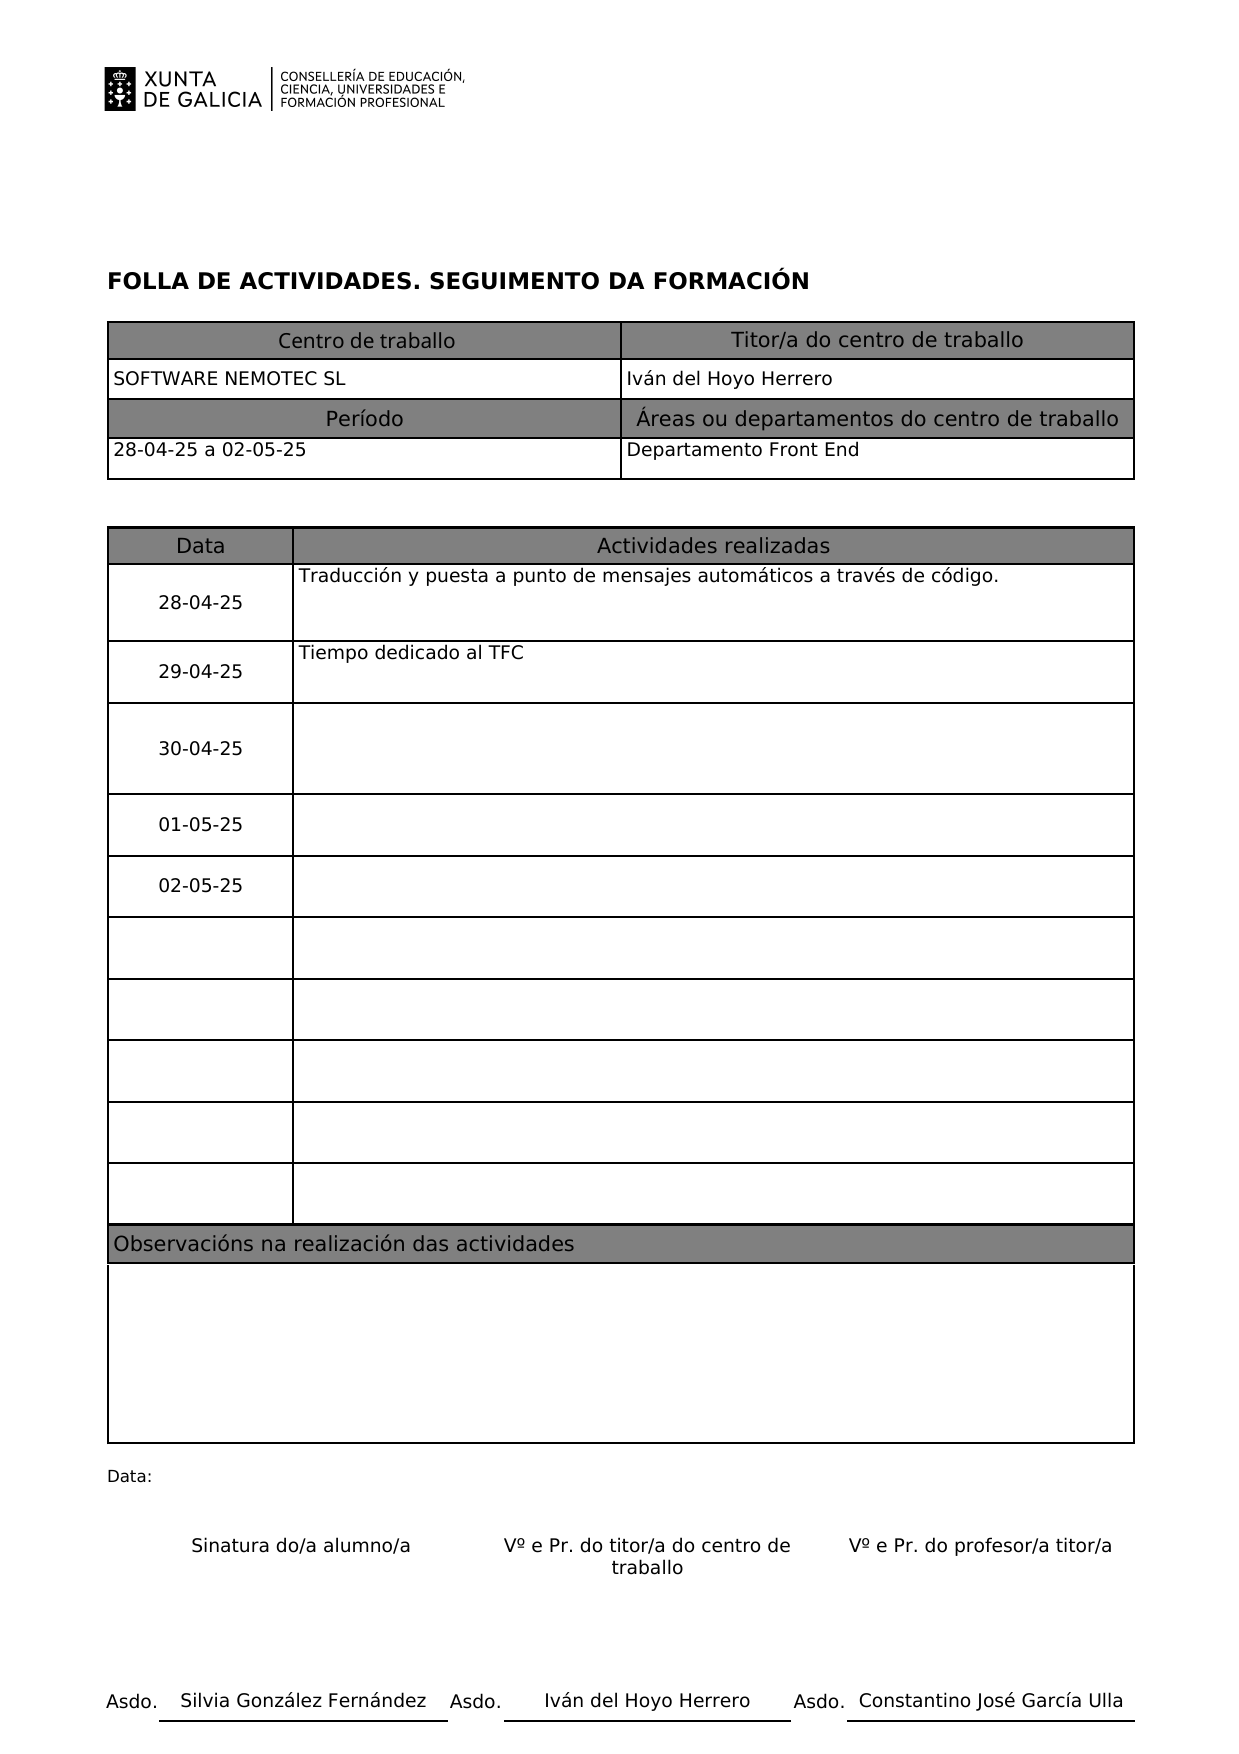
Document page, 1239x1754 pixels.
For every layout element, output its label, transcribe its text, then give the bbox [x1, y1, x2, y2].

table_cell 02-05-25 [109, 857, 292, 916]
table_header [485, 0, 503, 41]
table_cell [294, 918, 1133, 978]
table_cell [107, 41, 157, 67]
table_header [791, 0, 809, 41]
table_cell [809, 1467, 823, 1496]
table_cell [823, 1496, 847, 1526]
table_cell [167, 155, 292, 241]
table_cell [466, 155, 485, 241]
table_cell [448, 1589, 466, 1682]
table_cell [620, 41, 791, 67]
table_cell [167, 1566, 292, 1588]
table_cell [448, 241, 466, 268]
table_cell [1138, 1265, 1239, 1444]
table_cell [159, 241, 167, 268]
table_cell [823, 155, 847, 241]
table_cell [1138, 155, 1239, 241]
table_cell [0, 360, 104, 400]
table_cell [448, 1496, 466, 1526]
table_cell [105, 68, 466, 154]
table_cell [466, 1589, 485, 1682]
table_cell [1138, 1164, 1239, 1226]
table_cell 01-05-25 [109, 795, 292, 855]
table_cell [294, 1164, 1133, 1223]
table_cell [1138, 1682, 1239, 1722]
table_cell [0, 980, 104, 1041]
table_cell [1138, 480, 1239, 526]
table_cell [0, 1041, 104, 1103]
table_cell Titor/a do centro de traballo [622, 323, 1133, 358]
table_header [167, 0, 292, 41]
table_cell [504, 241, 620, 268]
table_cell [485, 309, 503, 321]
table_cell [1102, 68, 1135, 154]
table_cell [294, 857, 1133, 916]
table_cell [0, 439, 104, 480]
table_header [292, 0, 445, 41]
table_cell [448, 1526, 466, 1566]
table_cell [809, 1589, 823, 1682]
table_cell [504, 1445, 620, 1467]
table_cell [620, 309, 791, 321]
table_cell [620, 480, 791, 526]
table_cell [0, 565, 104, 642]
table_cell [847, 1566, 1102, 1588]
table_cell [1102, 1445, 1135, 1467]
table_cell [159, 1496, 167, 1526]
table_cell [0, 1445, 104, 1467]
table_cell [0, 704, 104, 795]
table_cell [620, 68, 791, 154]
table_cell [0, 480, 104, 526]
table_cell [466, 1566, 485, 1588]
table_cell [1138, 1041, 1239, 1103]
table_cell [448, 480, 466, 526]
table_cell [0, 857, 104, 918]
table_cell [159, 309, 167, 321]
table_cell [485, 68, 503, 154]
table_cell [504, 1589, 620, 1682]
table_header [107, 0, 157, 41]
table_cell [1102, 1496, 1135, 1526]
table_cell [294, 704, 1133, 793]
table_cell [292, 480, 445, 526]
table_cell [504, 1467, 620, 1496]
table_cell [109, 918, 292, 978]
table_cell [448, 1566, 466, 1588]
table_cell 28-04-25 [109, 565, 292, 640]
table_cell Data [109, 529, 292, 563]
table_cell [0, 321, 104, 360]
table_cell Silvia González Fernández [159, 1682, 448, 1720]
table_cell [109, 1164, 292, 1223]
table_cell [0, 1526, 104, 1566]
table_cell [1138, 241, 1239, 268]
table_header [504, 0, 620, 41]
table_cell [0, 1467, 104, 1496]
table_cell [1102, 309, 1135, 321]
table_cell [1138, 857, 1239, 918]
table_cell [1102, 41, 1135, 67]
table_cell Asdo. [448, 1682, 503, 1722]
table_cell [0, 1682, 104, 1722]
table_cell [823, 41, 847, 67]
table_cell [466, 1445, 485, 1467]
table_cell [292, 1589, 445, 1682]
table_cell [1138, 1103, 1239, 1164]
table_cell [448, 1445, 466, 1467]
table_cell [107, 309, 157, 321]
table_cell Vº e Pr. do titor/a do centro de traballo [485, 1526, 809, 1588]
table_cell [1138, 918, 1239, 980]
table_cell [1138, 565, 1239, 642]
table_cell [1138, 980, 1239, 1041]
table_cell Asdo. [105, 1682, 159, 1722]
table_header [466, 0, 485, 41]
table_cell [823, 241, 847, 268]
table_cell [823, 1445, 847, 1467]
table_cell [504, 309, 620, 321]
table_cell [809, 1526, 823, 1566]
table_cell [847, 68, 1102, 154]
table_cell [0, 309, 104, 321]
table_cell [159, 1445, 167, 1467]
table_cell [107, 241, 157, 268]
table_cell [823, 1467, 847, 1496]
table_cell [466, 480, 485, 526]
table_cell [791, 1467, 809, 1496]
table_cell [1138, 360, 1239, 400]
table_cell [620, 1467, 791, 1496]
table_cell [485, 1445, 503, 1467]
table_cell [167, 309, 292, 321]
table_cell [847, 155, 1102, 241]
table_cell [847, 1496, 1102, 1526]
table_cell [0, 155, 104, 241]
table_cell [620, 1445, 791, 1467]
table_cell [466, 241, 485, 268]
table_cell [791, 41, 809, 67]
table_cell [159, 480, 167, 526]
table_cell [847, 480, 1102, 526]
table_cell Centro de traballo [109, 323, 620, 358]
table_cell [620, 241, 791, 268]
table_cell [159, 1566, 167, 1588]
table_cell [0, 1226, 104, 1264]
table_header [1138, 0, 1239, 41]
table_cell [847, 1467, 1102, 1496]
table_cell [0, 269, 104, 309]
table_cell [292, 309, 445, 321]
table_cell [504, 41, 620, 67]
table_cell [107, 1496, 157, 1526]
table_cell [109, 980, 292, 1039]
table_cell [809, 1445, 823, 1467]
table_cell [448, 309, 466, 321]
table_cell [504, 155, 620, 241]
table_cell [809, 241, 823, 268]
table_cell [159, 41, 167, 67]
table_cell [0, 1566, 104, 1588]
table_cell [791, 155, 809, 241]
table_cell [809, 155, 823, 241]
table_cell [292, 1445, 445, 1467]
table_cell [159, 155, 167, 241]
table_cell [791, 309, 809, 321]
table_cell Asdo. [791, 1682, 847, 1722]
table_cell [0, 1265, 104, 1444]
table_header [159, 0, 167, 41]
table_cell [292, 1467, 445, 1496]
table_cell [1138, 1526, 1239, 1566]
table_cell [466, 1526, 485, 1566]
table_cell [109, 1041, 292, 1101]
table_cell [1102, 1467, 1135, 1496]
table_cell [791, 1589, 809, 1682]
table_cell [1138, 526, 1239, 565]
table_cell [809, 68, 823, 154]
table_cell [485, 155, 503, 241]
table_cell [809, 309, 823, 321]
table_cell [109, 1103, 292, 1162]
table_cell [448, 41, 466, 67]
table_cell [1138, 269, 1239, 309]
table_cell [107, 480, 157, 526]
table_cell 28-04-25 a 02-05-25 [109, 439, 620, 478]
table_cell [1138, 321, 1239, 360]
table_cell [107, 1589, 157, 1682]
table_cell [0, 41, 104, 67]
table_cell [167, 241, 292, 268]
table_cell FOLLA DE ACTIVIDADES. SEGUIMENTO DA FORMACIÓN [107, 269, 1102, 309]
table_header [847, 0, 1102, 41]
table_cell [466, 1496, 485, 1526]
table_cell [1102, 1589, 1135, 1682]
table_cell [1138, 309, 1239, 321]
table_cell [1138, 68, 1239, 154]
table_cell [294, 1103, 1133, 1162]
table_cell 30-04-25 [109, 704, 292, 793]
table_cell [485, 1589, 503, 1682]
table_header [809, 0, 823, 41]
table_cell [167, 1467, 292, 1496]
table_cell Vº e Pr. do profesor/a titor/a [823, 1526, 1138, 1566]
table_cell [292, 1496, 445, 1526]
table_cell [294, 1041, 1133, 1101]
table_cell [504, 68, 620, 154]
table_cell [292, 241, 445, 268]
table_cell [809, 480, 823, 526]
table_cell [1138, 1589, 1239, 1682]
table_cell Iván del Hoyo Herrero [622, 360, 1133, 398]
table_cell [1102, 241, 1135, 268]
table_cell [107, 155, 157, 241]
table_cell [107, 1566, 157, 1588]
table_cell [823, 1566, 847, 1588]
table_cell [1102, 269, 1135, 309]
table_cell [847, 1445, 1102, 1467]
table_header [0, 0, 104, 41]
table_cell [1138, 1566, 1239, 1588]
table_cell [485, 1467, 503, 1496]
table_cell Tiempo dedicado al TFC [294, 642, 1133, 702]
table_cell [294, 795, 1133, 855]
table_cell Departamento Front End [622, 439, 1133, 478]
table_cell [466, 68, 485, 154]
table_cell [1138, 795, 1239, 857]
table_cell [0, 1589, 104, 1682]
table_cell Iván del Hoyo Herrero [504, 1682, 791, 1720]
table_cell Actividades realizadas [294, 529, 1133, 563]
table_cell [448, 155, 466, 241]
table_cell [809, 1496, 823, 1526]
table_cell [1138, 1445, 1239, 1467]
table_cell 29-04-25 [109, 642, 292, 702]
table_cell [0, 526, 104, 565]
table_cell [0, 795, 104, 857]
table_cell [485, 41, 503, 67]
table_header [620, 0, 791, 41]
table_cell [791, 241, 809, 268]
table_cell [1138, 642, 1239, 704]
table_cell [1102, 480, 1135, 526]
table_cell [1138, 439, 1239, 480]
table_cell Data: [107, 1467, 167, 1496]
table_cell [109, 1265, 1133, 1442]
picture [104, 67, 465, 111]
table_cell [167, 480, 292, 526]
table_cell [107, 1526, 157, 1566]
table_cell [466, 309, 485, 321]
table_cell [809, 1566, 823, 1588]
table_cell [847, 309, 1102, 321]
table_cell [1138, 400, 1239, 439]
table_cell [466, 41, 485, 67]
table_cell Período [109, 400, 620, 437]
table_cell [847, 1589, 1102, 1682]
table_cell [847, 241, 1102, 268]
table_cell [823, 309, 847, 321]
table_cell [0, 1103, 104, 1164]
table_cell [809, 41, 823, 67]
table_cell [448, 1467, 466, 1496]
table_cell [294, 980, 1133, 1039]
table_cell [620, 1496, 791, 1526]
table_cell [485, 1496, 503, 1526]
table_cell [167, 41, 292, 67]
table_cell [791, 1496, 809, 1526]
table_header [823, 0, 847, 41]
table_cell [1102, 1566, 1135, 1588]
table_cell [0, 1496, 104, 1526]
table_cell [292, 155, 445, 241]
table_cell [620, 155, 791, 241]
table_cell [167, 1589, 292, 1682]
table_cell [107, 1445, 157, 1467]
table_cell [159, 1589, 167, 1682]
table_cell SOFTWARE NEMOTEC SL [109, 360, 620, 398]
table_cell [791, 1445, 809, 1467]
table_cell [292, 1566, 445, 1588]
table_cell [485, 241, 503, 268]
table_cell [0, 1164, 104, 1226]
table_cell [1102, 155, 1135, 241]
table_cell [504, 1496, 620, 1526]
table_cell [1138, 1226, 1239, 1264]
table_cell [791, 480, 809, 526]
table_cell [823, 480, 847, 526]
table_header [448, 0, 466, 41]
table_cell [292, 41, 445, 67]
table_cell [823, 1589, 847, 1682]
table_cell [791, 68, 809, 154]
table_cell [0, 918, 104, 980]
table_cell [823, 68, 847, 154]
table_cell [0, 400, 104, 439]
table_cell [504, 480, 620, 526]
table_cell [167, 1496, 292, 1526]
table_cell Observacións na realización das actividades [109, 1226, 1133, 1262]
table_cell [1138, 704, 1239, 795]
table_cell [167, 1445, 292, 1467]
table_cell [1138, 1467, 1239, 1496]
table_cell Constantino José García Ulla [847, 1682, 1135, 1720]
table_cell [0, 241, 104, 268]
table_cell [485, 480, 503, 526]
table_cell Áreas ou departamentos do centro de traballo [622, 400, 1133, 437]
table_cell [466, 1467, 485, 1496]
table_cell Sinatura do/a alumno/a [157, 1526, 445, 1566]
table_cell [0, 68, 104, 154]
table_cell [0, 642, 104, 704]
table_cell Traducción y puesta a punto de mensajes automáticos a través de código. [294, 565, 1133, 640]
table_cell [1138, 1496, 1239, 1526]
table_cell [1138, 41, 1239, 67]
table_cell [620, 1589, 791, 1682]
table_header [1102, 0, 1135, 41]
table_cell [847, 41, 1102, 67]
